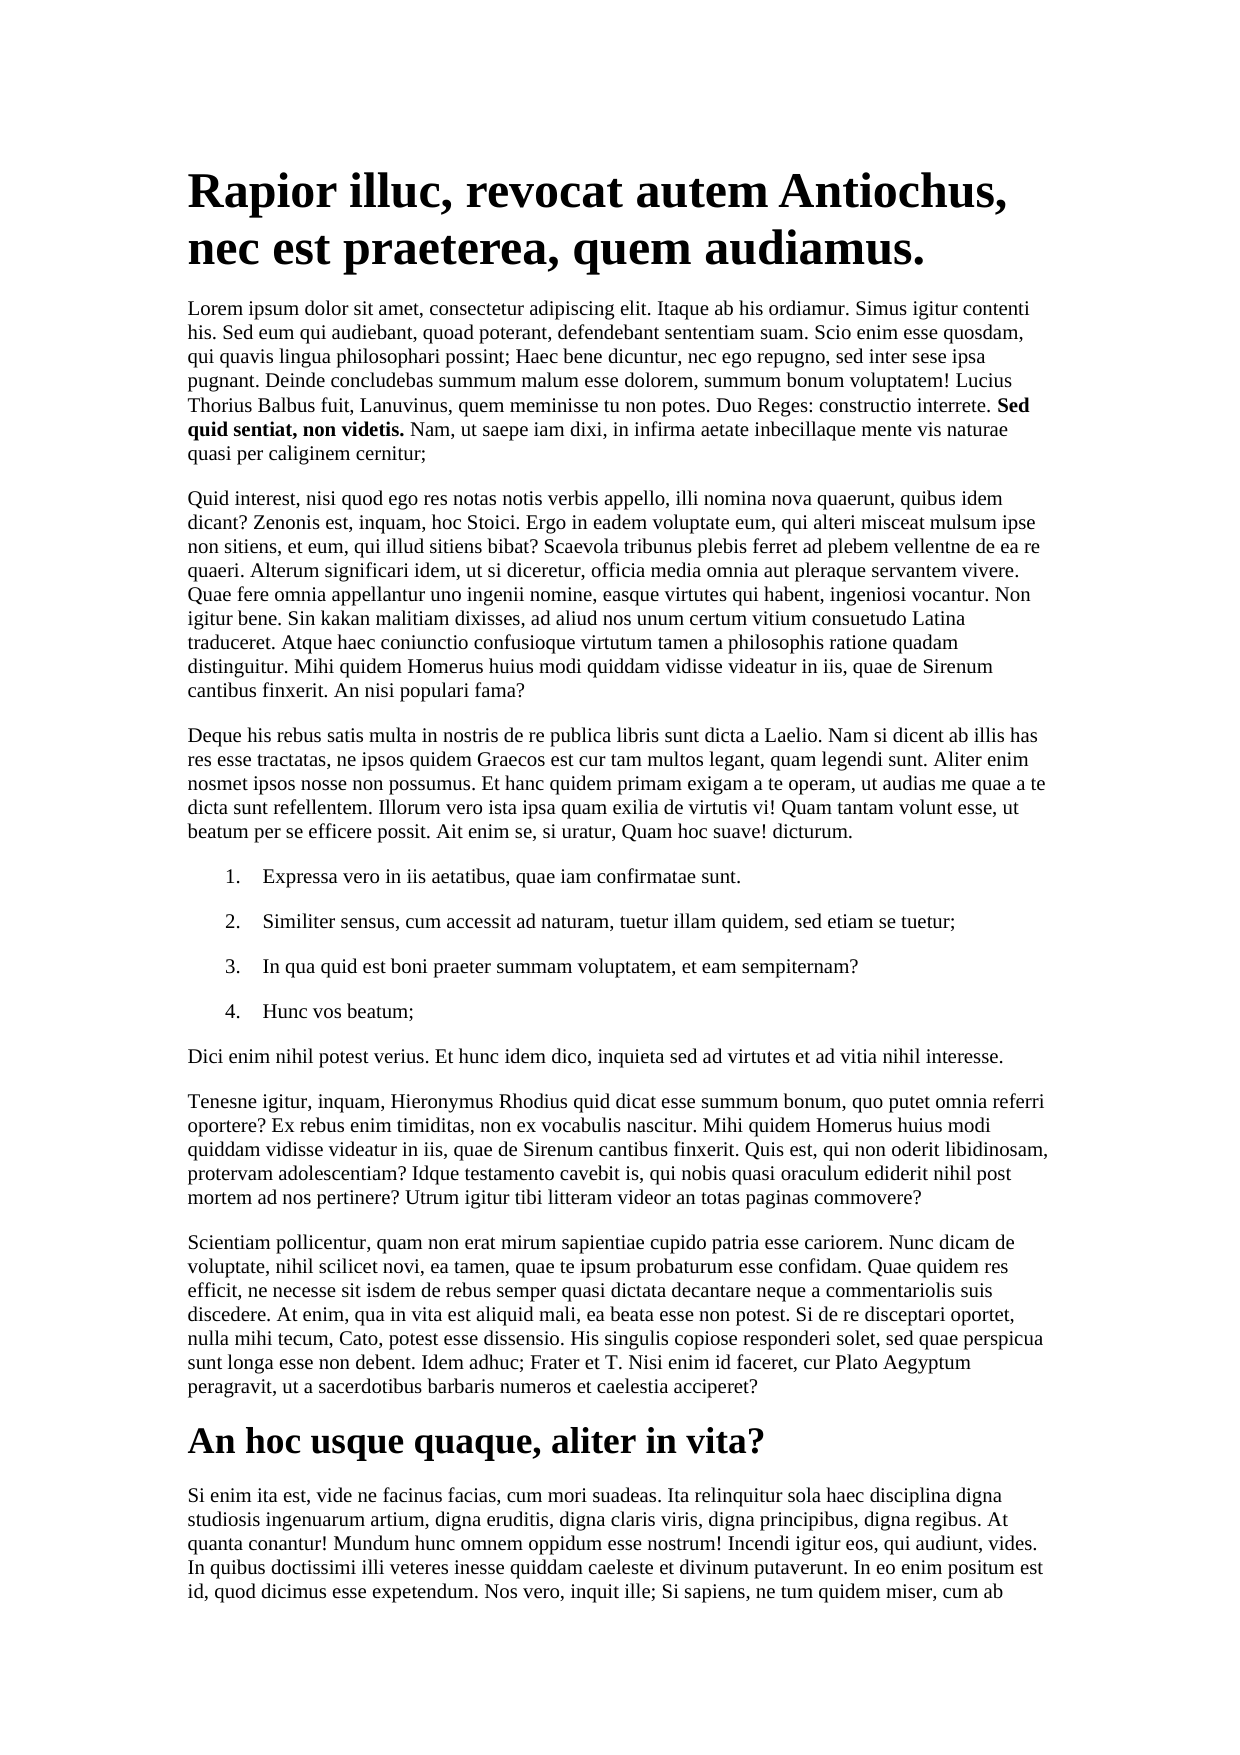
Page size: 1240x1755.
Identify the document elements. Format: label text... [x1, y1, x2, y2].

list Expressa vero in iis aetatibus, quae iam confirmatae sunt. [225, 864, 1052, 888]
list Hunc vos beatum; [225, 999, 1052, 1023]
text Lorem ipsum dolor sit amet, consectetur adipiscing elit. Itaque ab his ordiamur. Simus igitur contenti his. Sed eum qui audiebant, quoad poterant, defendebant sententiam suam. Scio enim esse quosdam, qui quavis lingua philosophari possint; Haec bene dicuntur, nec ego repugno, sed inter sese ipsa pugnant. Deinde concludebas summum malum esse dolorem, summum bonum voluptatem! Lucius Thorius Balbus fuit, Lanuvinus, quem meminisse tu non potes. Duo Reges: constructio interrete. Sed quid sentiat, non videtis. Nam, ut saepe iam dixi, in infirma aetate inbecillaque mente vis naturae quasi per caliginem cernitur; [187, 296, 1052, 465]
text Rapior illuc, revocat autem Antiochus, nec est praeterea, quem audiamus. [187, 160, 1052, 275]
text Dici enim nihil potest verius. Et hunc idem dico, inquieta sed ad virtutes et ad vitia nihil interesse. [187, 1044, 1052, 1068]
text An hoc usque quaque, aliter in vita? [187, 1419, 1052, 1462]
text Quid interest, nisi quod ego res notas notis verbis appello, illi nomina nova quaerunt, quibus idem dicant? Zenonis est, inquam, hoc Stoici. Ergo in eadem voluptate eum, qui alteri misceat mulsum ipse non sitiens, et eum, qui illud sitiens bibat? Scaevola tribunus plebis ferret ad plebem vellentne de ea re quaeri. Alterum significari idem, ut si diceretur, officia media omnia aut pleraque servantem vivere. Quae fere omnia appellantur uno ingenii nomine, easque virtutes qui habent, ingeniosi vocantur. Non igitur bene. Sin kakan malitiam dixisses, ad aliud nos unum certum vitium consuetudo Latina traduceret. Atque haec coniunctio confusioque virtutum tamen a philosophis ratione quadam distinguitur. Mihi quidem Homerus huius modi quiddam vidisse videatur in iis, quae de Sirenum cantibus finxerit. An nisi populari fama? [187, 486, 1052, 702]
text Tenesne igitur, inquam, Hieronymus Rhodius quid dicat esse summum bonum, quo putet omnia referri oportere? Ex rebus enim timiditas, non ex vocabulis nascitur. Mihi quidem Homerus huius modi quiddam vidisse videatur in iis, quae de Sirenum cantibus finxerit. Quis est, qui non oderit libidinosam, protervam adolescentiam? Idque testamento cavebit is, qui nobis quasi oraculum ediderit nihil post mortem ad nos pertinere? Utrum igitur tibi litteram videor an totas paginas commovere? [187, 1088, 1052, 1209]
text Deque his rebus satis multa in nostris de re publica libris sunt dicta a Laelio. Nam si dicent ab illis has res esse tractatas, ne ipsos quidem Graecos est cur tam multos legant, quam legendi sunt. Aliter enim nosmet ipsos nosse non possumus. Et hanc quidem primam exigam a te operam, ut audias me quae a te dicta sunt refellentem. Illorum vero ista ipsa quam exilia de virtutis vi! Quam tantam volunt esse, ut beatum per se efficere possit. Ait enim se, si uratur, Quam hoc suave! dicturum. [187, 723, 1052, 843]
text Scientiam pollicentur, quam non erat mirum sapientiae cupido patria esse cariorem. Nunc dicam de voluptate, nihil scilicet novi, ea tamen, quae te ipsum probaturum esse confidam. Quae quidem res efficit, ne necesse sit isdem de rebus semper quasi dictata decantare neque a commentariolis suis discedere. At enim, qua in vita est aliquid mali, ea beata esse non potest. Si de re disceptari oportet, nulla mihi tecum, Cato, potest esse dissensio. His singulis copiose responderi solet, sed quae perspicua sunt longa esse non debent. Idem adhuc; Frater et T. Nisi enim id faceret, cur Plato Aegyptum peragravit, ut a sacerdotibus barbaris numeros et caelestia acciperet? [187, 1230, 1052, 1398]
text Si enim ita est, vide ne facinus facias, cum mori suadeas. Ita relinquitur sola haec disciplina digna studiosis ingenuarum artium, digna eruditis, digna claris viris, digna principibus, digna regibus. At quanta conantur! Mundum hunc omnem oppidum esse nostrum! Incendi igitur eos, qui audiunt, vides. In quibus doctissimi illi veteres inesse quiddam caeleste et divinum putaverunt. In eo enim positum est id, quod dicimus esse expetendum. Nos vero, inquit ille; Si sapiens, ne tum quidem miser, cum ab [187, 1483, 1052, 1603]
list Similiter sensus, cum accessit ad naturam, tuetur illam quidem, sed etiam se tuetur; [225, 909, 1052, 933]
list In qua quid est boni praeter summam voluptatem, et eam sempiternam? [225, 954, 1052, 978]
